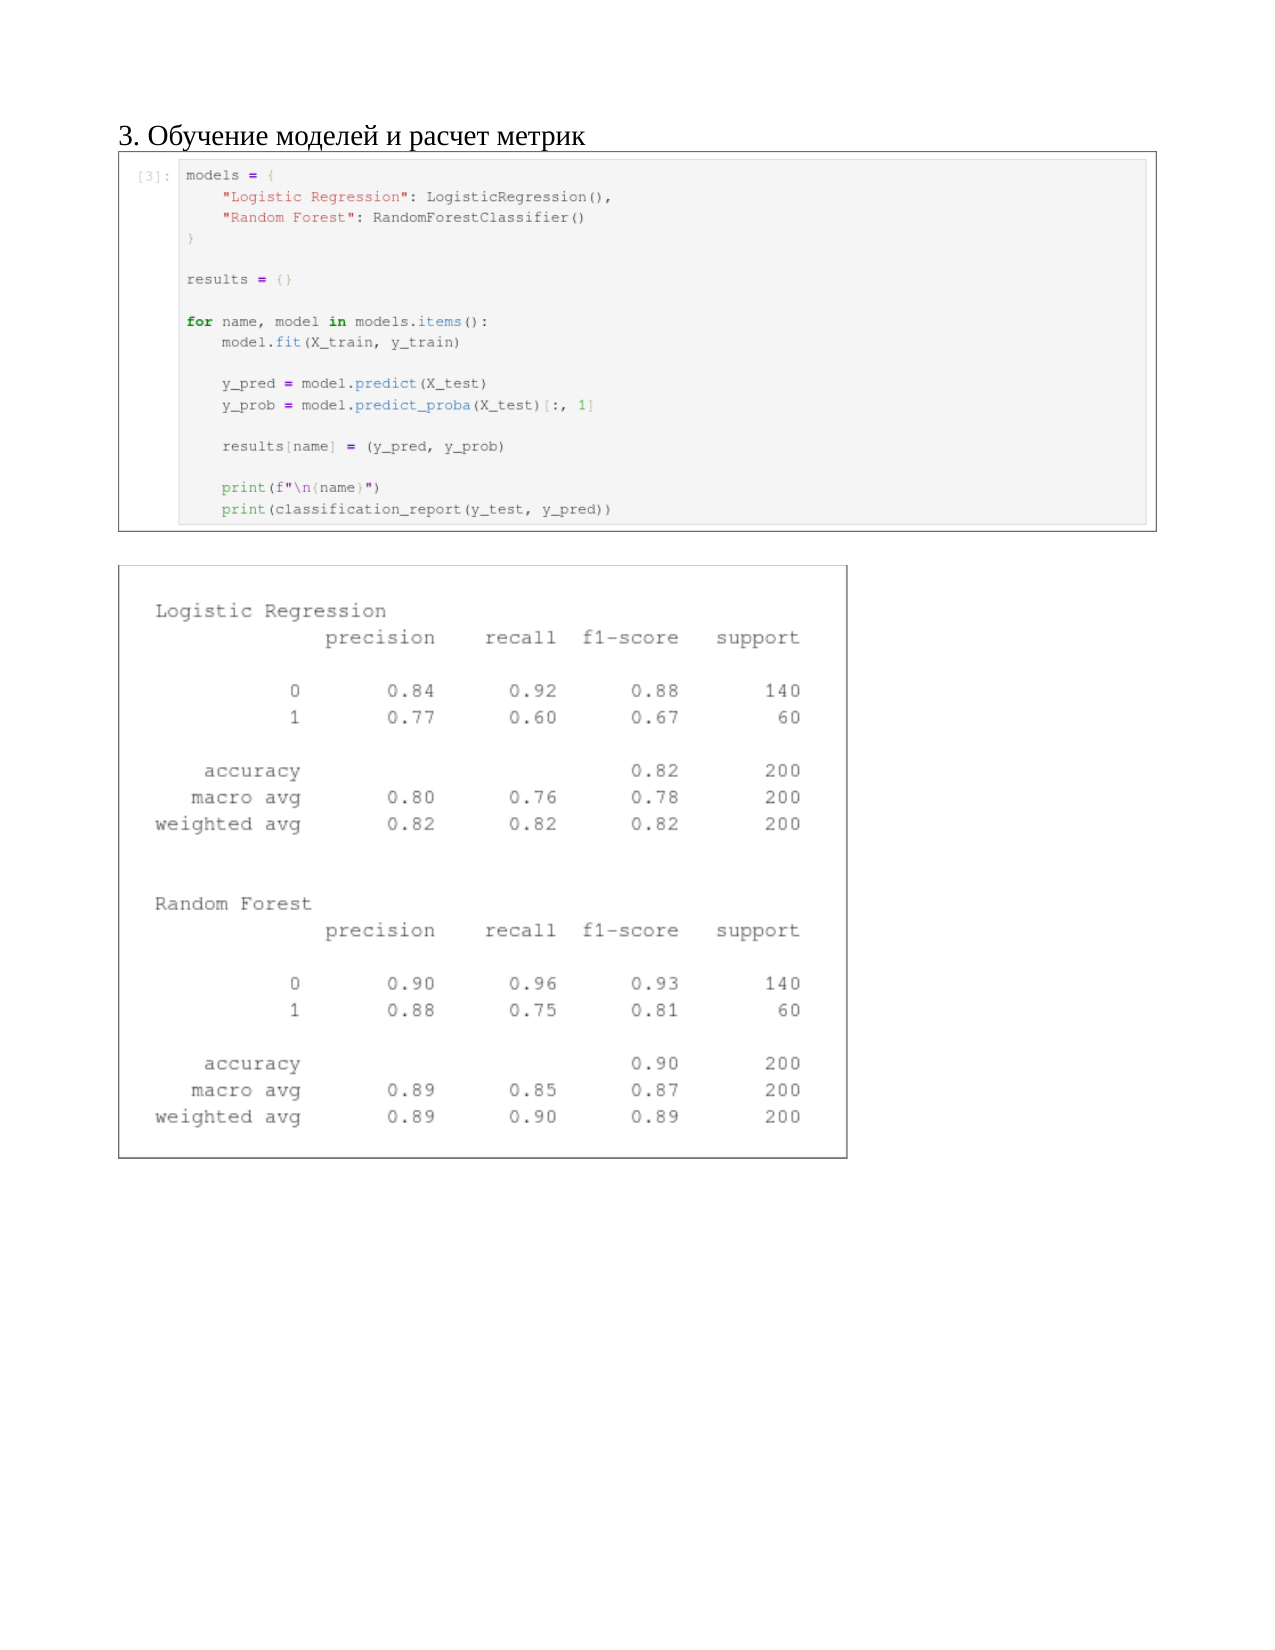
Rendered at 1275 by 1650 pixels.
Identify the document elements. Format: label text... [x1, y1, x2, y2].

picture [118, 565, 848, 1159]
picture [118, 151, 1157, 532]
text 3. Обучение моделей и расчет метрик [118, 118, 1157, 151]
